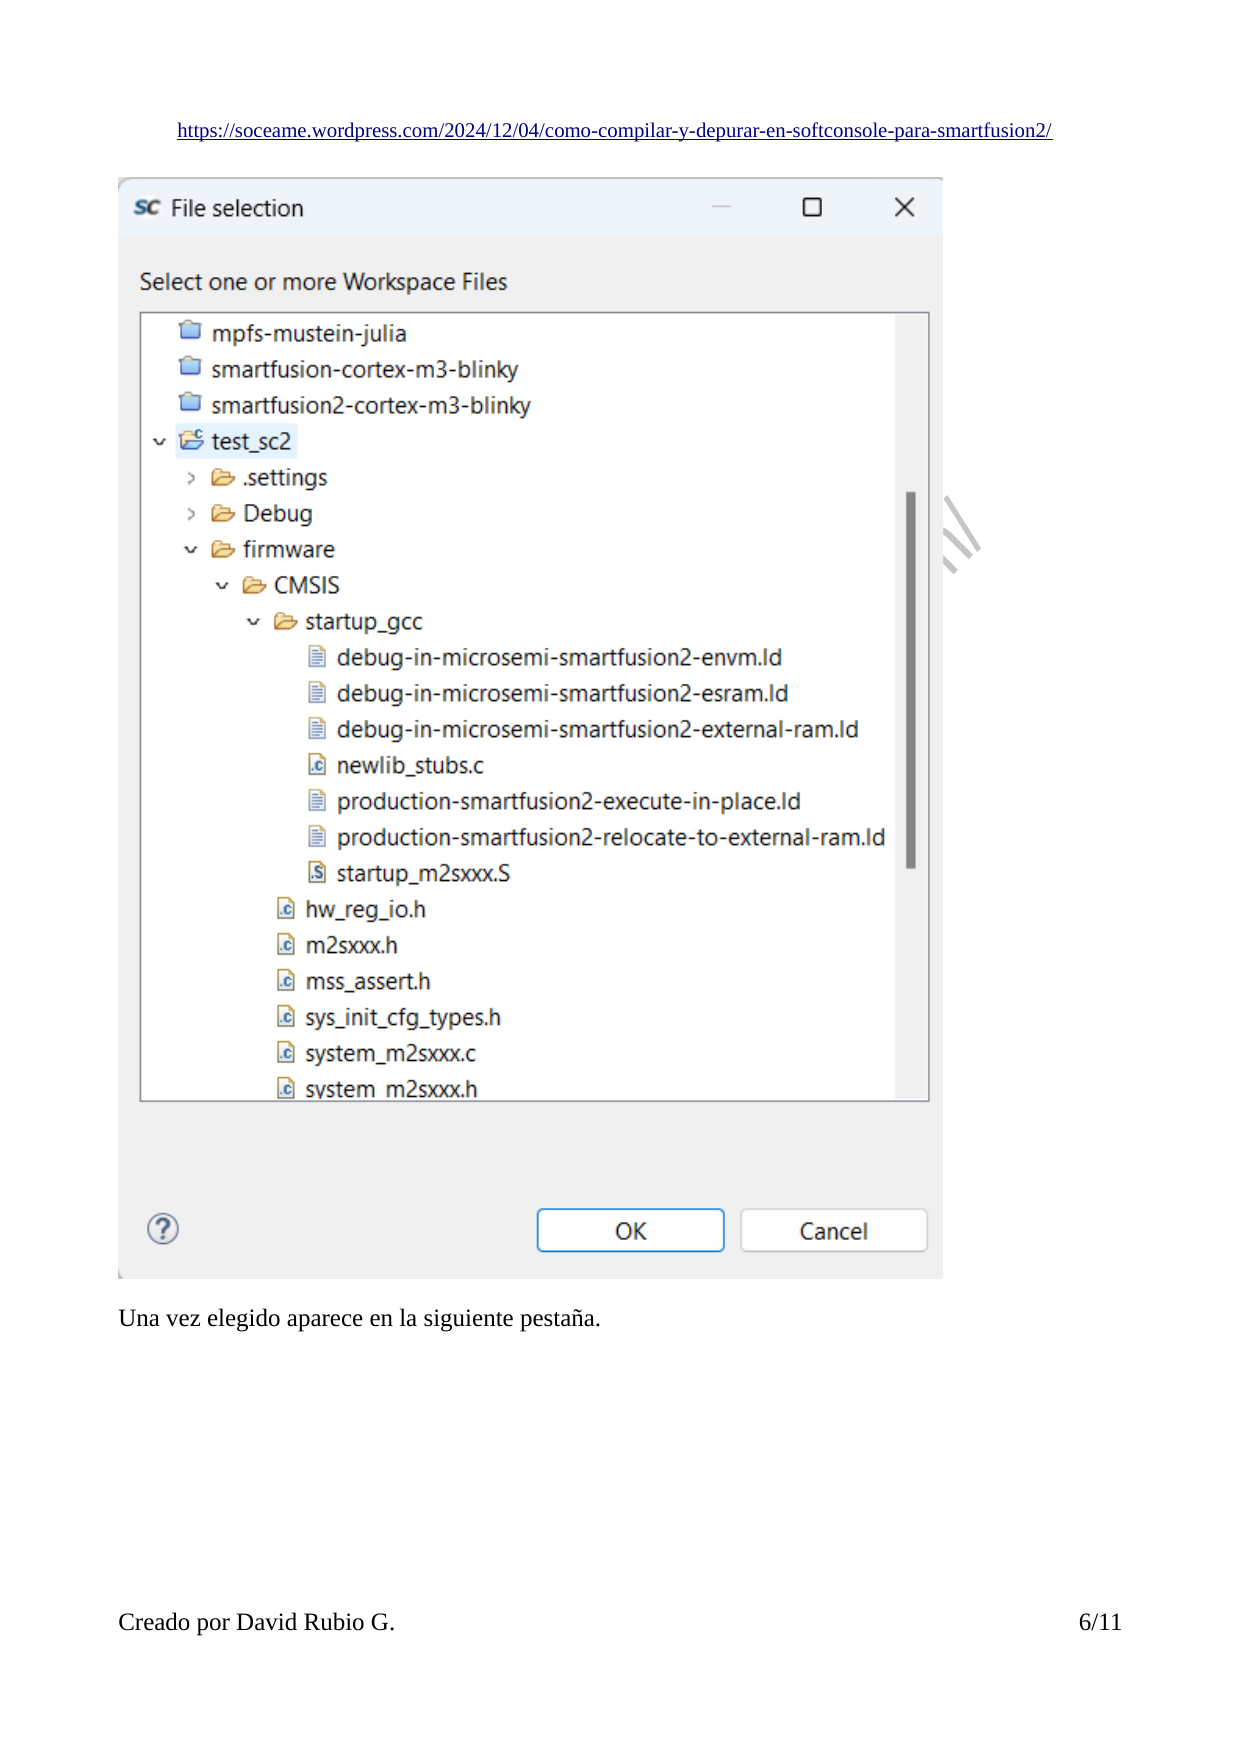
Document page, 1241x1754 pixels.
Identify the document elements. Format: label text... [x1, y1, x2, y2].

picture [118, 177, 944, 1279]
text Una vez elegido aparece en la siguiente pestaña. [118, 1303, 1122, 1332]
